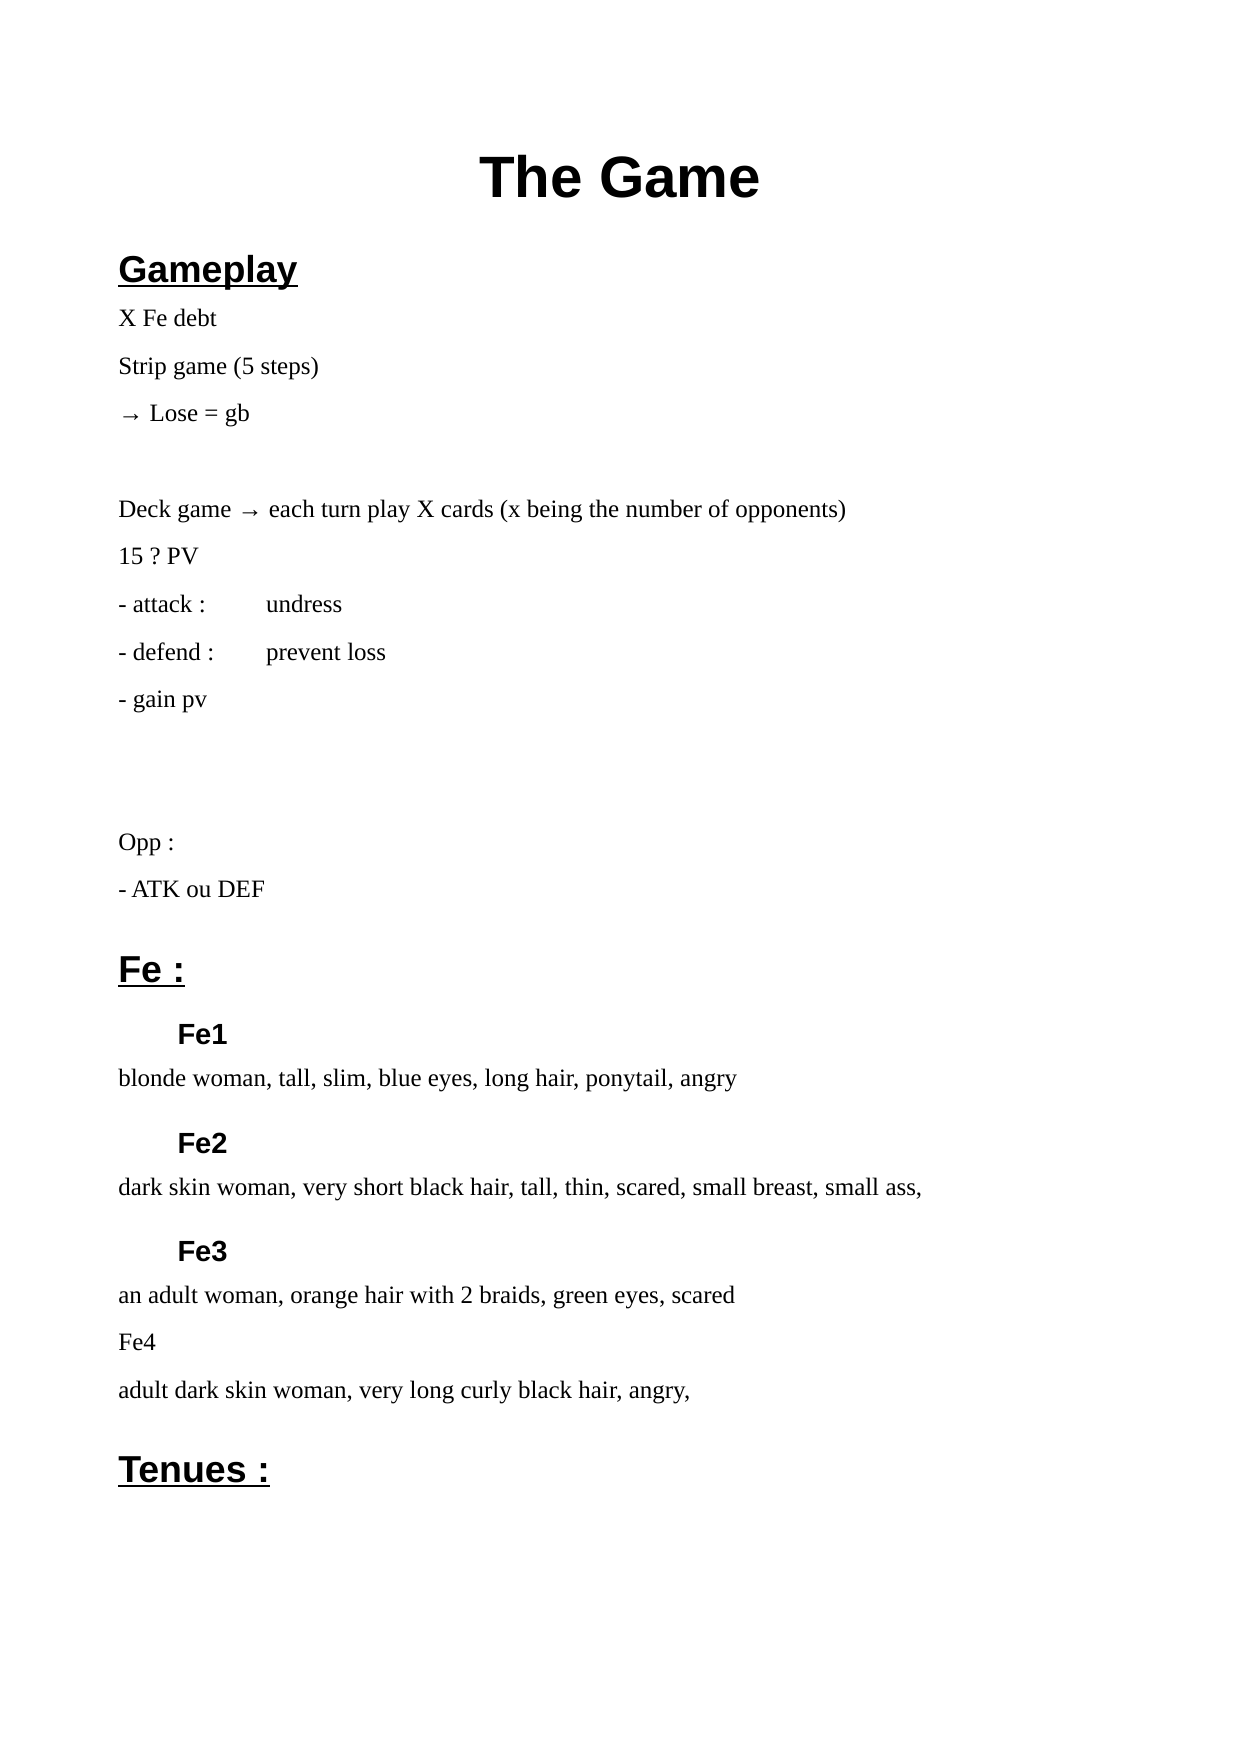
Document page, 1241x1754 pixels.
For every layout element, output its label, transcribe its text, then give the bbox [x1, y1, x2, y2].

subtitle Fe1 [177, 1017, 1122, 1051]
text an adult woman, orange hair with 2 braids, green eyes, scared [118, 1280, 1122, 1309]
title The Game [118, 143, 1122, 210]
text dark skin woman, very short black hair, tall, thin, scared, small breast, small ass, [118, 1172, 1122, 1200]
subtitle Tenues : [118, 1448, 1122, 1491]
subtitle Gameplay [118, 248, 1122, 291]
text - gain pv [118, 684, 1122, 713]
text Deck game → each turn play X cards (x being the number of opponents) [118, 494, 1122, 522]
text adult dark skin woman, very long curly black hair, angry, [118, 1375, 1122, 1404]
text - ATK ou DEF [118, 874, 1122, 903]
text - attack : undress [118, 589, 1122, 618]
text blonde woman, tall, slim, blue eyes, long hair, ponytail, angry [118, 1063, 1122, 1092]
text 15 ? PV [118, 541, 1122, 570]
subtitle Fe2 [177, 1126, 1122, 1159]
text Opp : [118, 827, 1122, 856]
text Fe4 [118, 1327, 1122, 1356]
subtitle Fe : [118, 947, 1122, 990]
text → Lose = gb [118, 398, 1122, 427]
text - defend : prevent loss [118, 637, 1122, 665]
text Strip game (5 steps) [118, 351, 1122, 380]
subtitle Fe3 [177, 1234, 1122, 1267]
text X Fe debt [118, 303, 1122, 332]
